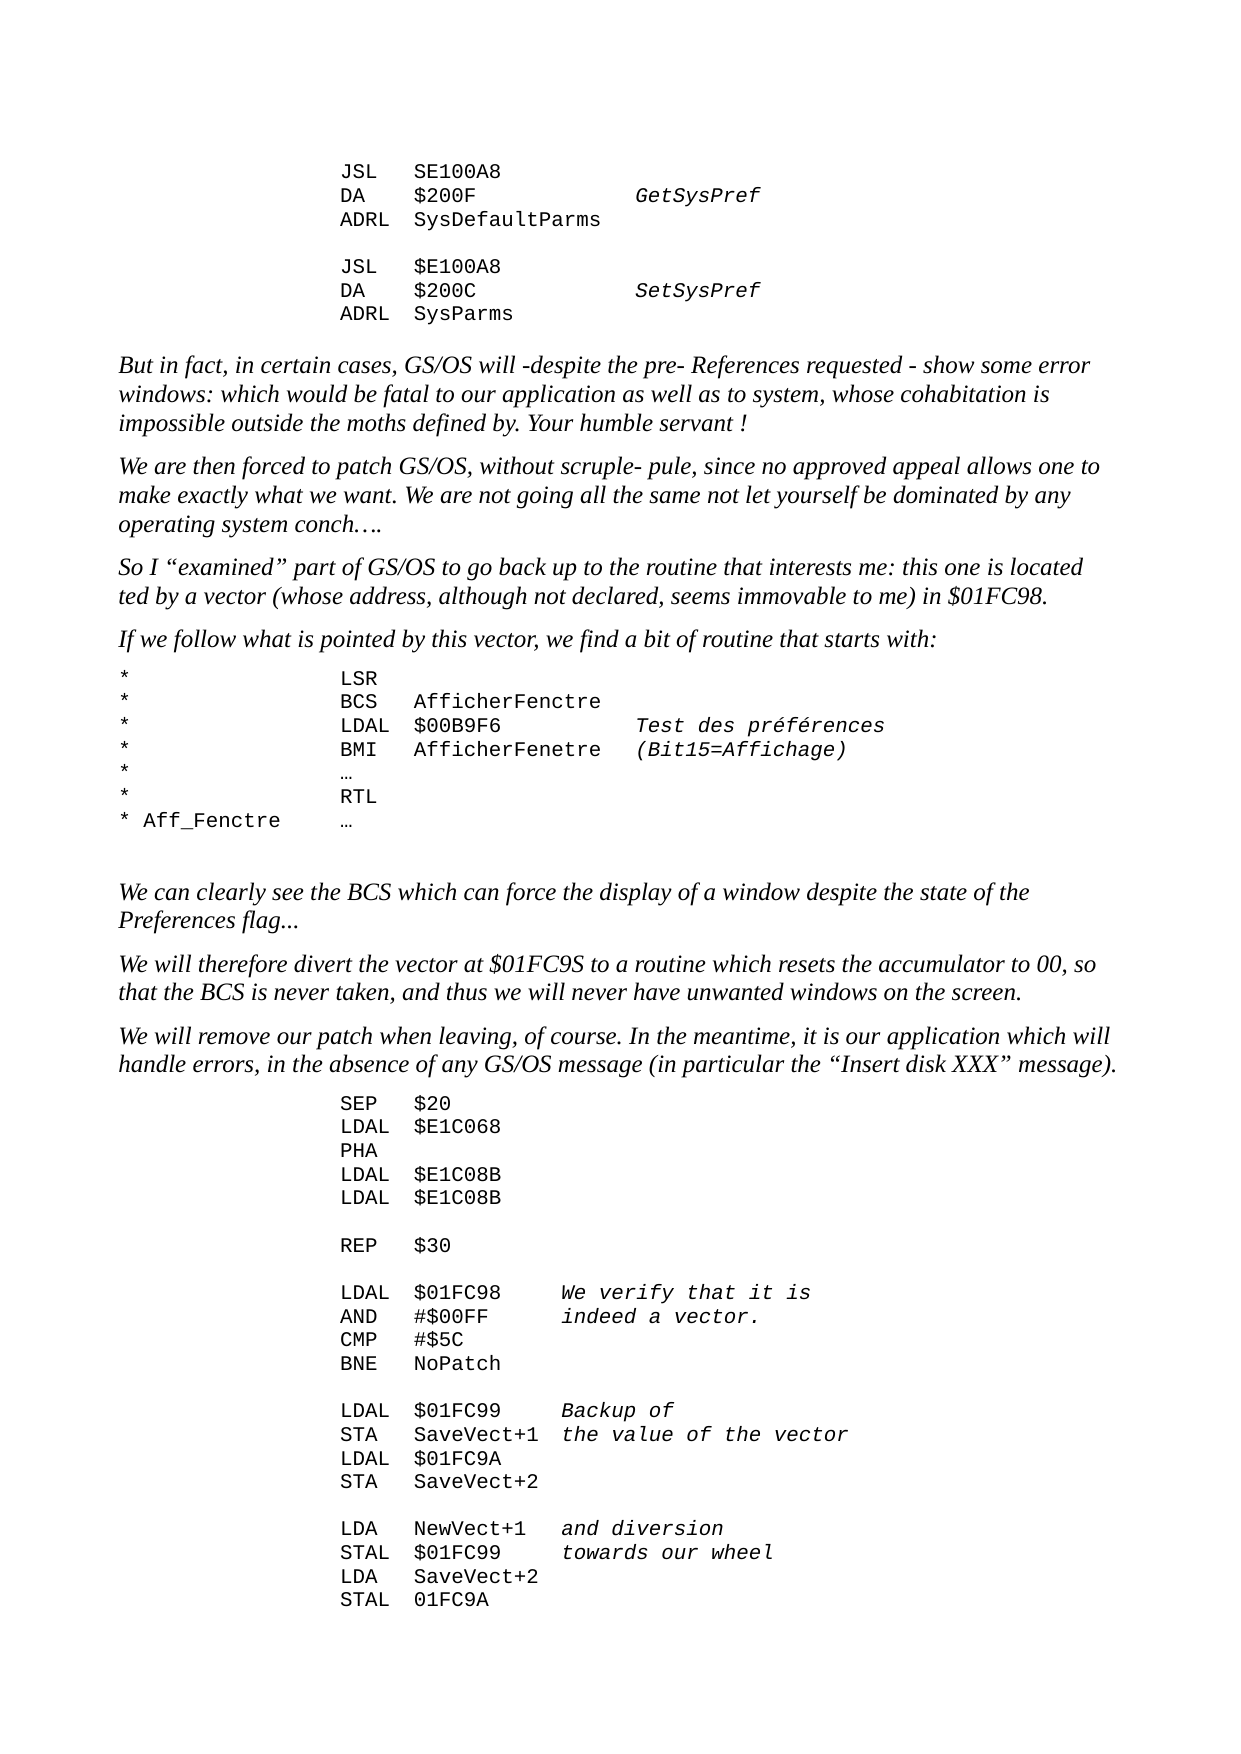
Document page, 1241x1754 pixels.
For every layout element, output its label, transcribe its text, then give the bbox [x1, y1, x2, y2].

text * BCS AfficherFenctre [118, 691, 1122, 715]
text ADRL SysDefaultParms [118, 209, 1122, 232]
text SEP $20 [118, 1093, 1122, 1116]
text But in fact, in certain cases, GS/OS will -despite the pre- References requested - show some error windows: which would be fatal to our application as well as to system, whose cohabitation is impossible outside the moths defined by. Your humble servant ! [118, 351, 1122, 437]
text LDAL $E1C08B [118, 1164, 1122, 1187]
text We will therefore divert the vector at $01FC9S to a routine which resets the accumulator to 00, so that the BCS is never taken, and thus we will never have unwanted windows on the screen. [118, 949, 1122, 1006]
text LDA SaveVect+2 [118, 1566, 1122, 1589]
text JSL $E100A8 [118, 256, 1122, 280]
text * … [118, 762, 1122, 786]
text REP $30 [118, 1235, 1122, 1258]
text LDAL $01FC98 We verify that it is [118, 1282, 1122, 1306]
text JSL SE100A8 [118, 161, 1122, 185]
text PHA [118, 1140, 1122, 1164]
text CMP #$5C [118, 1329, 1122, 1353]
text DA $200C SetSysPref [118, 280, 1122, 303]
text * Aff_Fenctre … [118, 809, 1122, 833]
text STA SaveVect+1 the value of the vector [118, 1424, 1122, 1447]
text * LDAL $00B9F6 Test des préférences [118, 715, 1122, 739]
text DA $200F GetSysPref [118, 185, 1122, 209]
text LDAL $E1C08B [118, 1187, 1122, 1211]
text STAL 01FC9A [118, 1589, 1122, 1613]
text We will remove our patch when leaving, of course. In the meantime, it is our application which will handle errors, in the absence of any GS/OS message (in particular the “Insert disk XXX” message). [118, 1021, 1122, 1078]
text LDAL $E1C068 [118, 1116, 1122, 1140]
text LDA NewVect+1 and diversion [118, 1518, 1122, 1542]
text If we follow what is pointed by this vector, we find a bit of routine that starts with: [118, 624, 1122, 653]
text STAL $01FC99 towards our wheel [118, 1542, 1122, 1566]
text LDAL $01FC9A [118, 1447, 1122, 1471]
text * BMI AfficherFenetre (Bit15=Affichage) [118, 739, 1122, 762]
text * RTL [118, 786, 1122, 809]
text AND #$00FF indeed a vector. [118, 1306, 1122, 1329]
text * LSR [118, 668, 1122, 691]
text BNE NoPatch [118, 1353, 1122, 1377]
text We are then forced to patch GS/OS, without scruple- pule, since no approved appeal allows one to make exactly what we want. We are not going all the same not let yourself be dominated by any operating system conch…. [118, 451, 1122, 538]
text We can clearly see the BCS which can force the display of a window despite the state of the Preferences flag... [118, 877, 1122, 934]
text So I “examined” part of GS/OS to go back up to the routine that interests me: this one is located ted by a vector (whose address, although not declared, seems immovable to me) in $01FC98. [118, 552, 1122, 610]
text STA SaveVect+2 [118, 1471, 1122, 1495]
text LDAL $01FC99 Backup of [118, 1400, 1122, 1424]
text ADRL SysParms [118, 303, 1122, 327]
